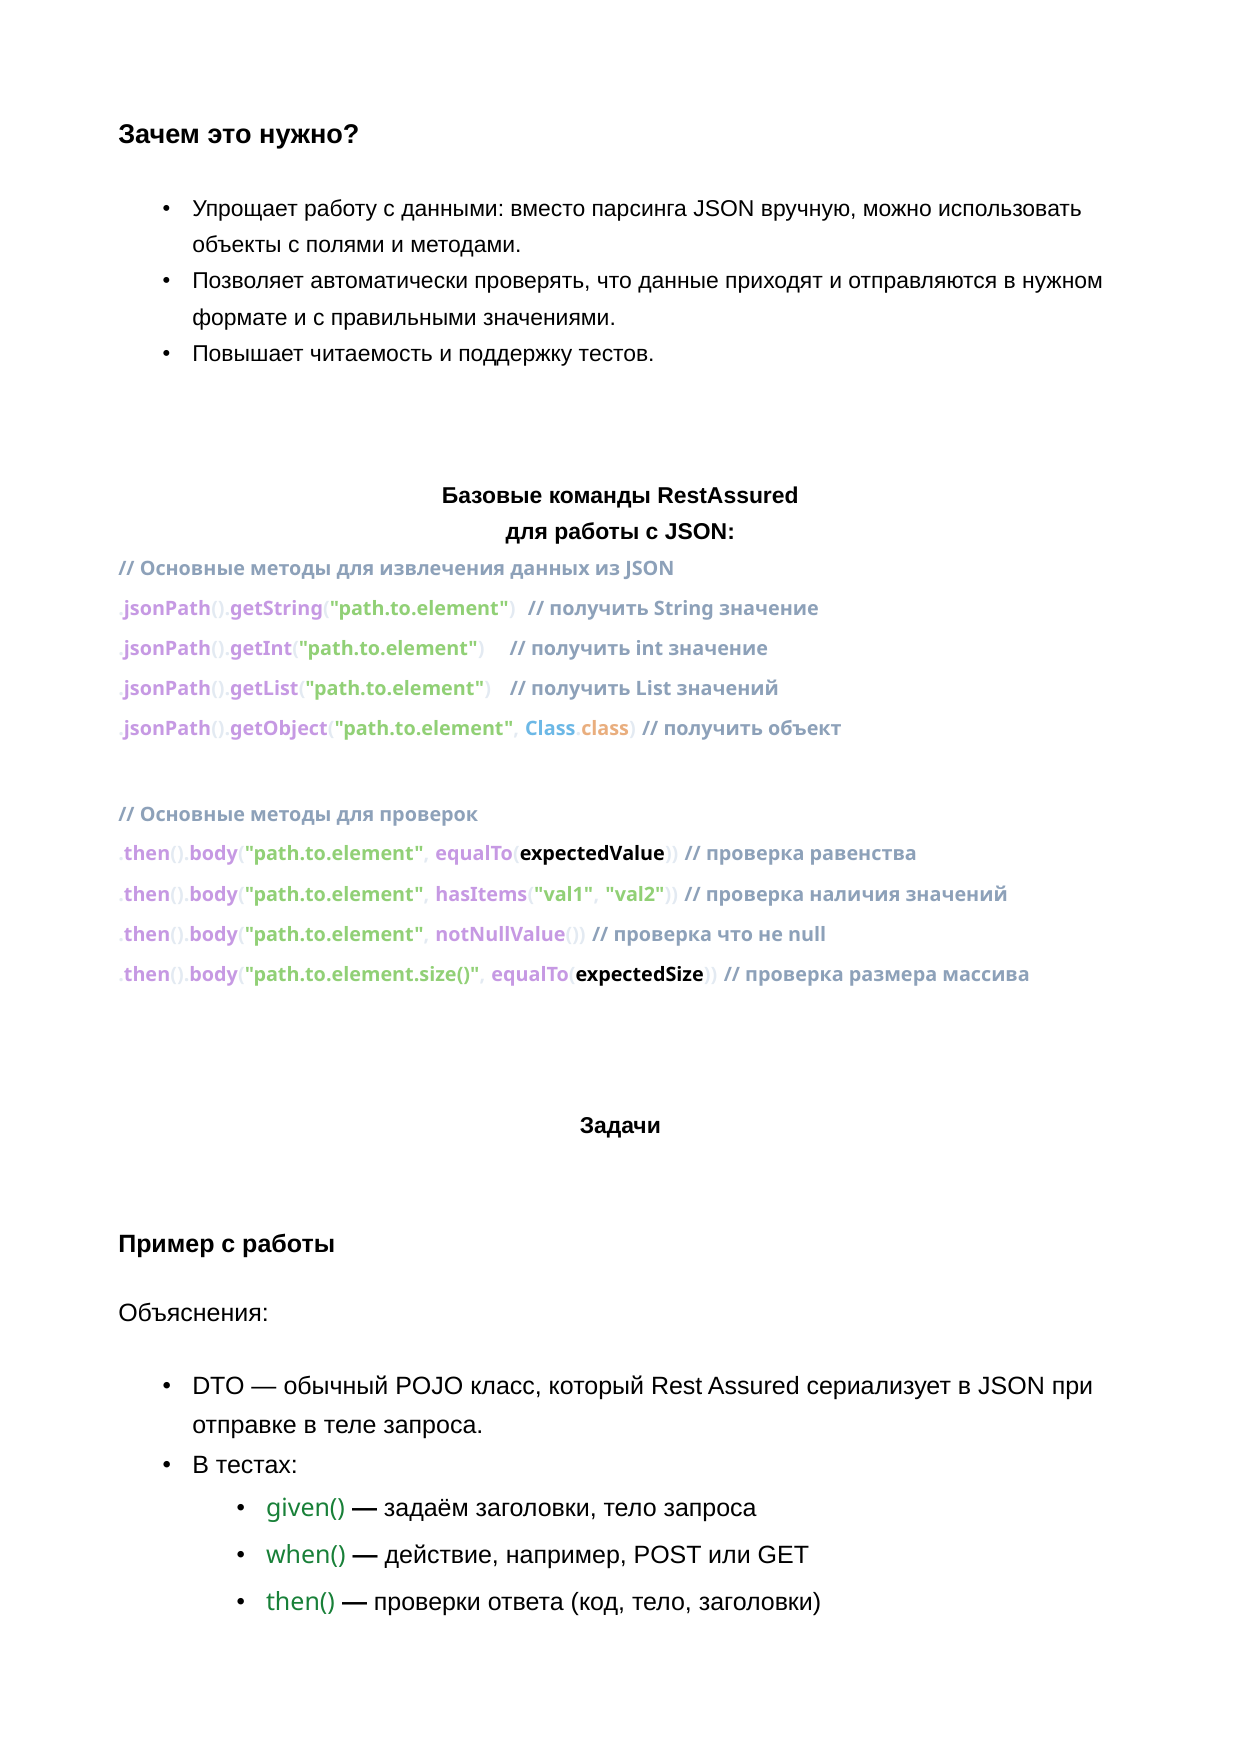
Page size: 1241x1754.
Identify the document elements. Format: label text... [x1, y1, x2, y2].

text Базовые команды RestAssured [118, 482, 1122, 508]
text .then().body("path.to.element", hasItems("val1", "val2")) // проверка наличия значений [118, 878, 1122, 907]
text .then().body("path.to.element", notNullValue()) // проверка что не null [118, 918, 1122, 947]
subtitle Зачем это нужно? [118, 118, 1122, 149]
text для работы с JSON: [118, 518, 1122, 545]
subtitle Объяснения: [118, 1298, 1122, 1326]
list DTO — обычный POJO класс, который Rest Assured сериализует в JSON при отправке в теле запроса. [162, 1371, 1122, 1439]
list given() — задаём заголовки, тело запроса [236, 1490, 1122, 1524]
list В тестах: [162, 1450, 1122, 1479]
text .jsonPath().getString("path.to.element") // получить String значение [118, 592, 1122, 621]
text Задачи [118, 1112, 1122, 1138]
list then() — проверки ответа (код, тело, заголовки) [236, 1584, 1122, 1618]
text // Основные методы для проверок [118, 800, 1122, 827]
text Пример с работы [118, 1229, 1122, 1258]
list Повышает читаемость и поддержку тестов. [162, 340, 1122, 366]
text // Основные методы для извлечения данных из JSON [118, 555, 1122, 582]
text .then().body("path.to.element", equalTo(expectedValue)) // проверка равенства [118, 837, 1122, 867]
list Упрощает работу с данными: вместо парсинга JSON вручную, можно использовать объекты с полями и методами. [162, 194, 1122, 257]
list Позволяет автоматически проверять, что данные приходят и отправляются в нужном формате и с правильными значениями. [162, 267, 1122, 330]
text .jsonPath().getObject("path.to.element", Class.class) // получить объект [118, 712, 1122, 742]
text .jsonPath().getList("path.to.element") // получить List значений [118, 672, 1122, 701]
text .then().body("path.to.element.size()", equalTo(expectedSize)) // проверка размера массива [118, 958, 1122, 987]
text .jsonPath().getInt("path.to.element") // получить int значение [118, 632, 1122, 661]
list when() — действие, например, POST или GET [236, 1537, 1122, 1571]
